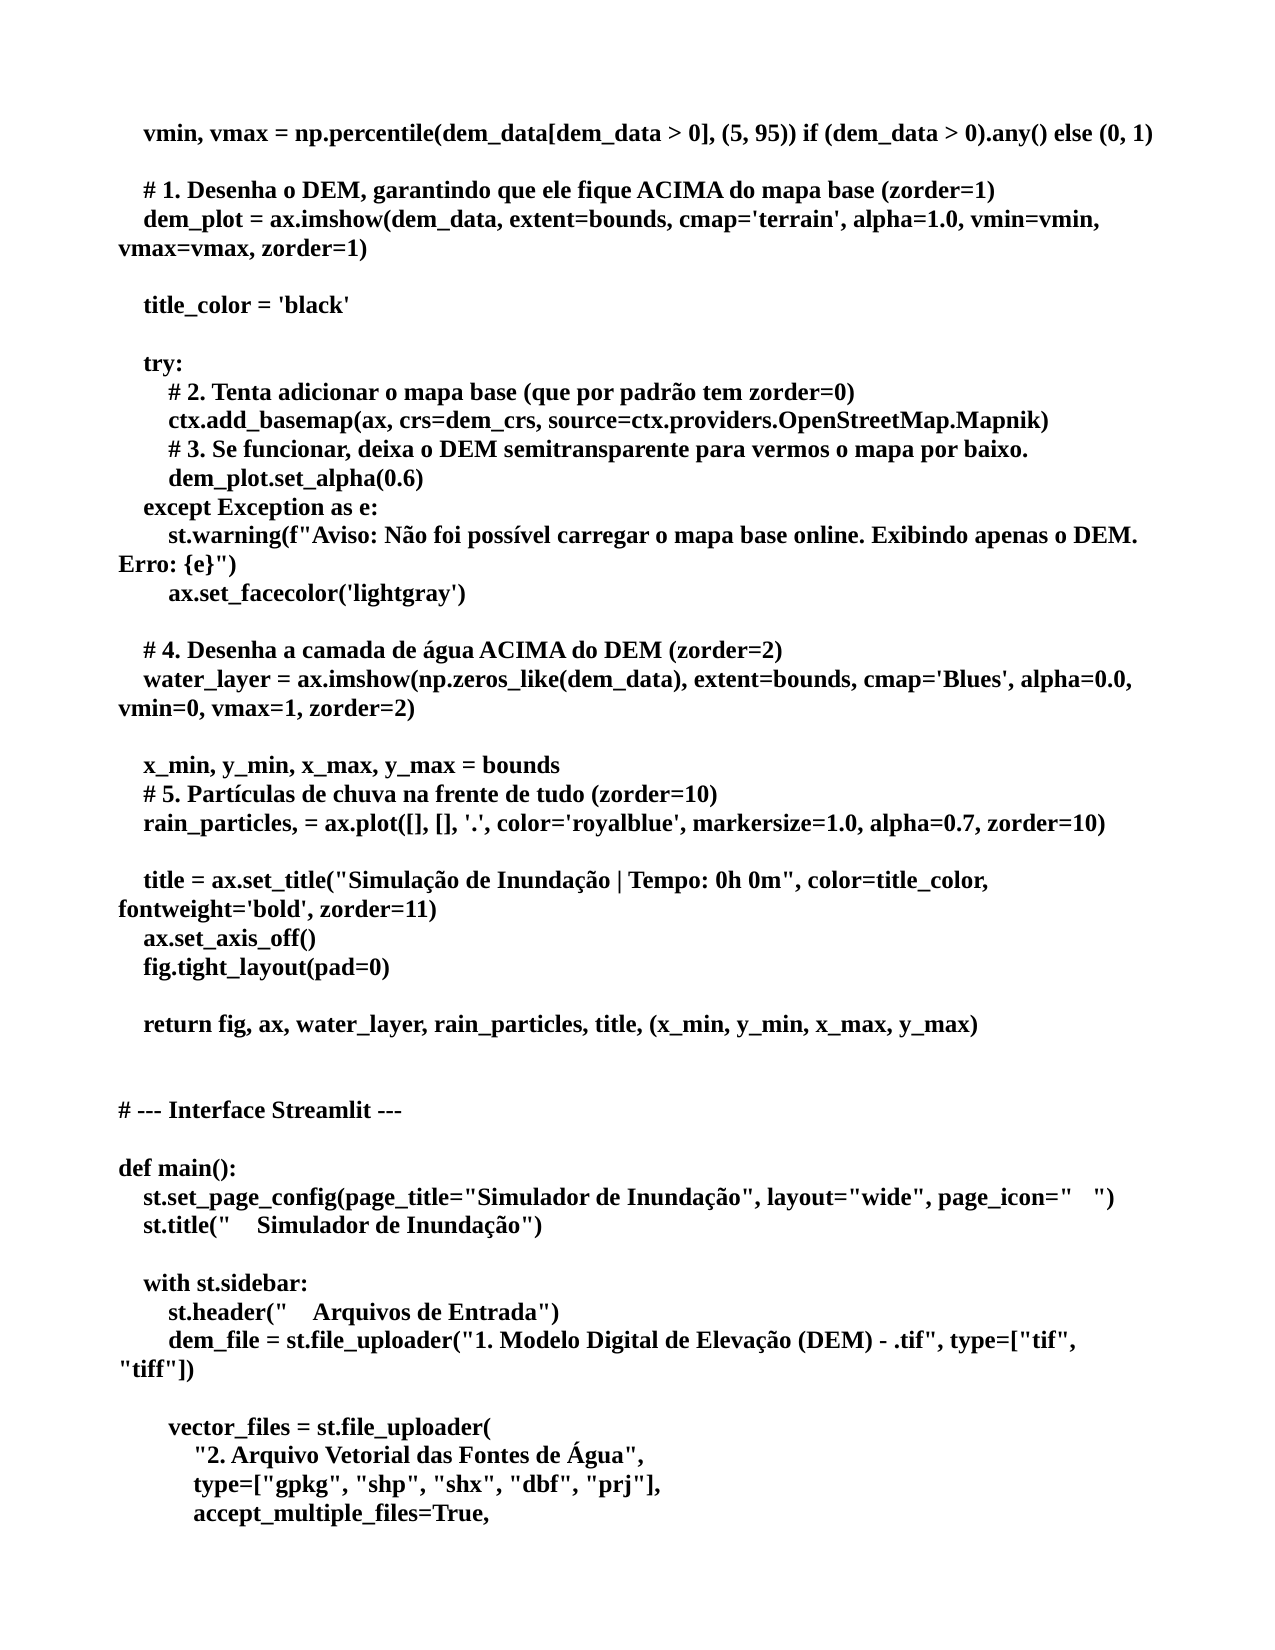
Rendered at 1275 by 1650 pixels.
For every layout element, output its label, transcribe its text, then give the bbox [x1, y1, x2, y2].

text with st.sidebar: [118, 1268, 1157, 1297]
text # --- Interface Streamlit --- [118, 1096, 1157, 1124]
text title = ax.set_title("Simulação de Inundação | Tempo: 0h 0m", color=title_color, fontweight='bold', zorder=11) [118, 866, 1157, 923]
text water_layer = ax.imshow(np.zeros_like(dem_data), extent=bounds, cmap='Blues', alpha=0.0, vmin=0, vmax=1, zorder=2) [118, 664, 1157, 722]
text title_color = 'black' [118, 291, 1157, 319]
text vmin, vmax = np.percentile(dem_data[dem_data > 0], (5, 95)) if (dem_data > 0).any() else (0, 1) [118, 118, 1157, 147]
text ax.set_facecolor('lightgray') [118, 578, 1157, 607]
text except Exception as e: [118, 492, 1157, 521]
text ctx.add_basemap(ax, crs=dem_crs, source=ctx.providers.OpenStreetMap.Mapnik) [118, 406, 1157, 434]
text # 1. Desenha o DEM, garantindo que ele fique ACIMA do mapa base (zorder=1) [118, 176, 1157, 204]
text st.title("🌊 Simulador de Inundação") [118, 1211, 1157, 1239]
text st.set_page_config(page_title="Simulador de Inundação", layout="wide", page_icon="🌊") [118, 1182, 1157, 1211]
text # 3. Se funcionar, deixa o DEM semitransparente para vermos o mapa por baixo. [118, 434, 1157, 463]
text st.header("📂 Arquivos de Entrada") [118, 1297, 1157, 1326]
text ax.set_axis_off() [118, 923, 1157, 952]
text dem_plot = ax.imshow(dem_data, extent=bounds, cmap='terrain', alpha=1.0, vmin=vmin, vmax=vmax, zorder=1) [118, 204, 1157, 262]
text vector_files = st.file_uploader( [118, 1412, 1157, 1441]
text # 4. Desenha a camada de água ACIMA do DEM (zorder=2) [118, 636, 1157, 664]
text rain_particles, = ax.plot([], [], '.', color='royalblue', markersize=1.0, alpha=0.7, zorder=10) [118, 808, 1157, 837]
text return fig, ax, water_layer, rain_particles, title, (x_min, y_min, x_max, y_max) [118, 1009, 1157, 1038]
text fig.tight_layout(pad=0) [118, 952, 1157, 981]
text # 2. Tenta adicionar o mapa base (que por padrão tem zorder=0) [118, 377, 1157, 406]
text st.warning(f"Aviso: Não foi possível carregar o mapa base online. Exibindo apenas o DEM. Erro: {e}") [118, 521, 1157, 578]
text # 5. Partículas de chuva na frente de tudo (zorder=10) [118, 779, 1157, 808]
text "2. Arquivo Vetorial das Fontes de Água", [118, 1441, 1157, 1469]
text try: [118, 348, 1157, 377]
text dem_plot.set_alpha(0.6) [118, 463, 1157, 492]
text type=["gpkg", "shp", "shx", "dbf", "prj"], [118, 1469, 1157, 1498]
text accept_multiple_files=True, [118, 1498, 1157, 1527]
text x_min, y_min, x_max, y_max = bounds [118, 751, 1157, 779]
text dem_file = st.file_uploader("1. Modelo Digital de Elevação (DEM) - .tif", type=["tif", "tiff"]) [118, 1326, 1157, 1383]
text def main(): [118, 1153, 1157, 1182]
